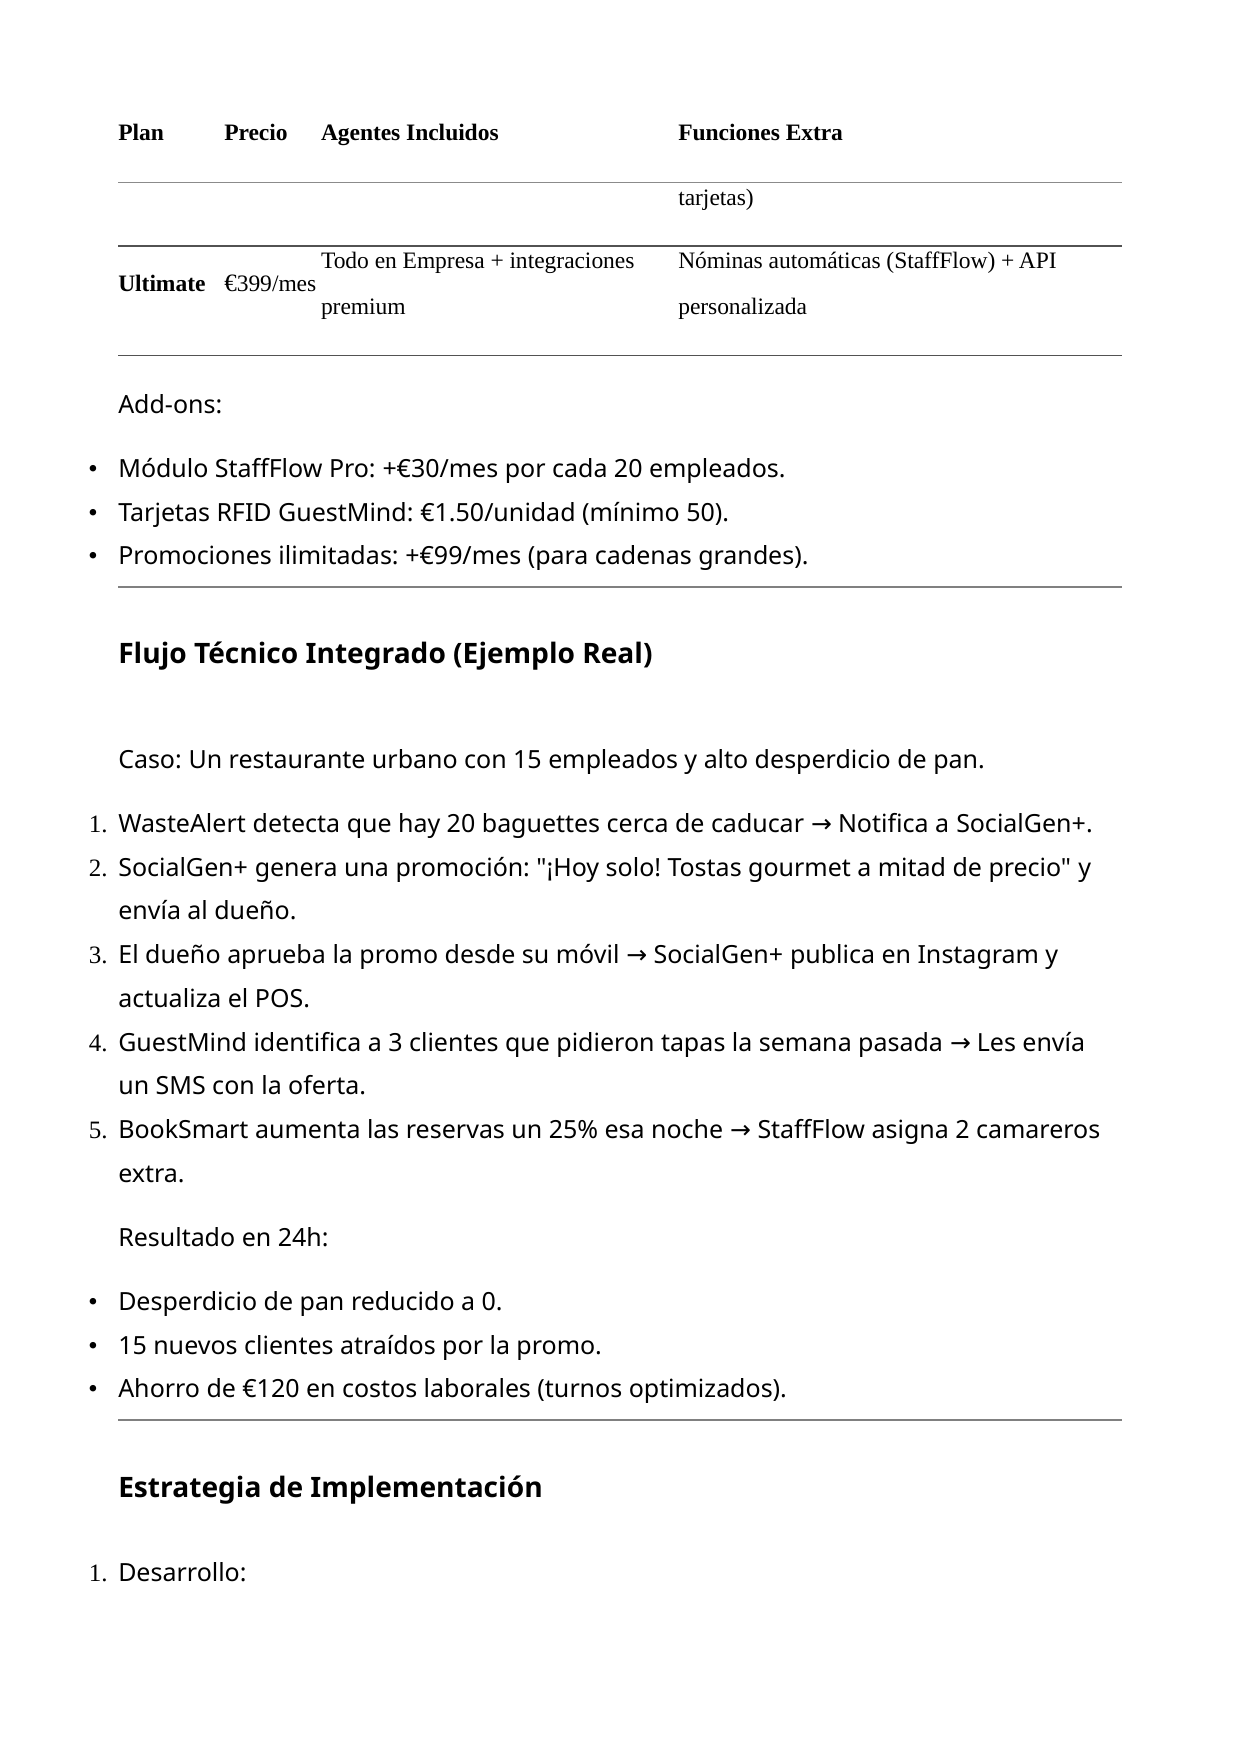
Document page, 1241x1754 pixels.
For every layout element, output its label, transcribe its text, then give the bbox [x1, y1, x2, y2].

list Tarjetas RFID GuestMind: €1.50/unidad (mínimo 50). [118, 484, 1122, 528]
table_header Precio [224, 118, 321, 181]
list Ahorro de €120 en costos laborales (turnos optimizados). [118, 1361, 1122, 1405]
table_cell [224, 183, 321, 245]
list Módulo StaffFlow Pro: +€30/mes por cada 20 empleados. [118, 441, 1122, 484]
text Add-ons: [118, 377, 1122, 420]
list WasteAlert detecta que hay 20 baguettes cerca de caducar → Notifica a SocialGen+. [118, 796, 1122, 839]
subtitle Estrategia de Implementación [118, 1467, 1122, 1505]
table_header Agentes Incluidos [321, 118, 678, 181]
list Desperdicio de pan reducido a 0. [118, 1274, 1122, 1318]
list GuestMind identifica a 3 clientes que pidieron tapas la semana pasada → Les envía un SMS con la oferta. [118, 1014, 1122, 1102]
table_cell [118, 183, 224, 245]
table_cell Ultimate [118, 247, 224, 355]
table_cell Todo en Empresa + integraciones premium [321, 247, 678, 355]
list BookSmart aumenta las reservas un 25% esa noche → StaffFlow asigna 2 camareros extra. [118, 1102, 1122, 1189]
table_cell Nóminas automáticas (StaffFlow) + API personalizada [678, 247, 1122, 355]
list 15 nuevos clientes atraídos por la promo. [118, 1318, 1122, 1361]
text Resultado en 24h: [118, 1210, 1122, 1254]
list SocialGen+ genera una promoción: "¡Hoy solo! Tostas gourmet a mitad de precio" y envía al dueño. [118, 839, 1122, 927]
subtitle Flujo Técnico Integrado (Ejemplo Real) [118, 634, 1122, 672]
list El dueño aprueba la promo desde su móvil → SocialGen+ publica en Instagram y actualiza el POS. [118, 927, 1122, 1014]
table_cell €399/mes [224, 247, 321, 355]
table_header Funciones Extra [678, 118, 1122, 181]
text Caso: Un restaurante urbano con 15 empleados y alto desperdicio de pan. [118, 732, 1122, 776]
table_header Plan [118, 118, 224, 181]
table_cell tarjetas) [678, 183, 1122, 245]
table_cell [321, 183, 678, 245]
list Promociones ilimitadas: +€99/mes (para cadenas grandes). [118, 528, 1122, 572]
list Desarrollo: [118, 1545, 1122, 1588]
